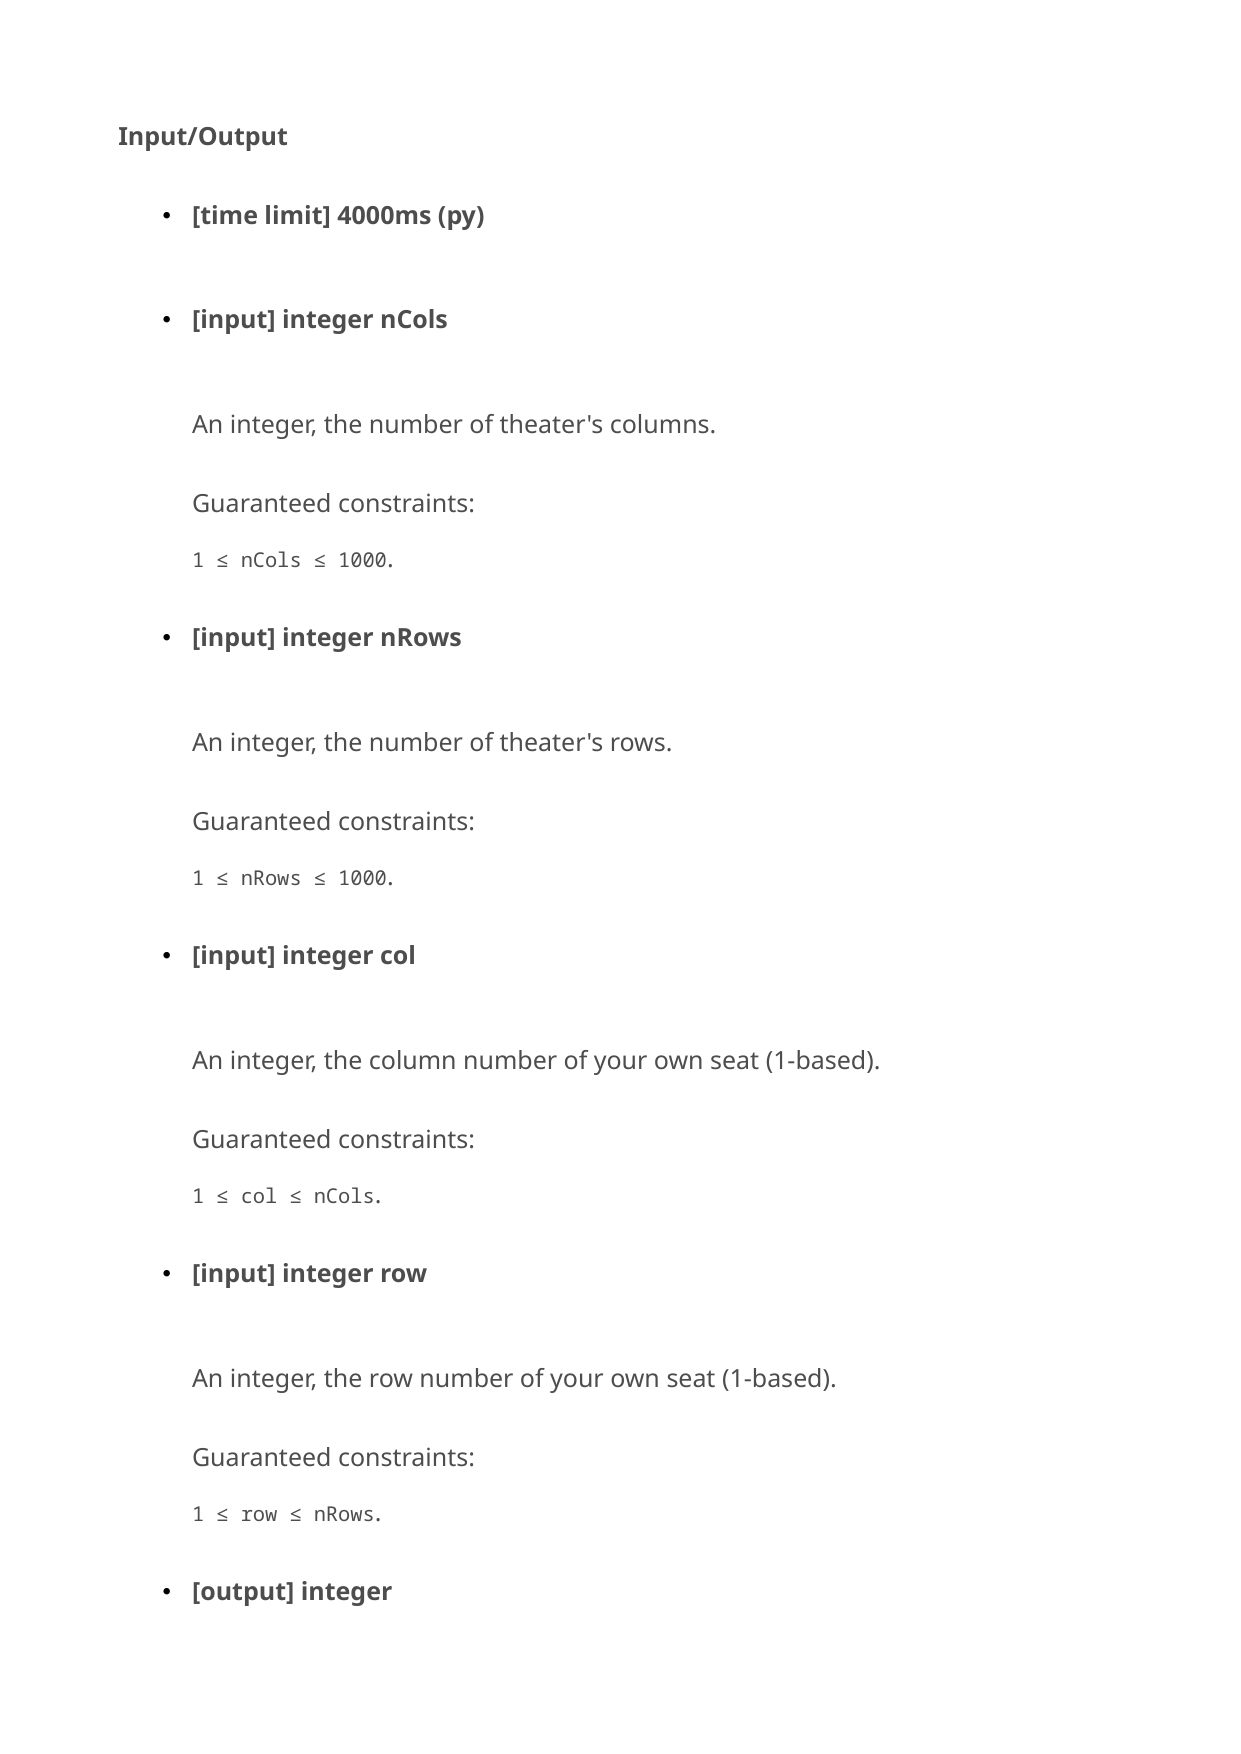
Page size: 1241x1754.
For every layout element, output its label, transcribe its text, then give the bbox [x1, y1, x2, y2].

list An integer, the number of theater's rows. [162, 724, 1122, 758]
list [output] integer [162, 1574, 1122, 1608]
list [input] integer row [162, 1256, 1122, 1290]
list [time limit] 4000ms (py) [162, 198, 1122, 232]
list Guaranteed constraints: 1 ≤ row ≤ nRows. [162, 1440, 1122, 1528]
text Input/Output [118, 118, 1122, 152]
list Guaranteed constraints: 1 ≤ col ≤ nCols. [162, 1122, 1122, 1210]
list An integer, the column number of your own seat (1-based). [162, 1042, 1122, 1076]
list An integer, the number of theater's columns. [162, 407, 1122, 441]
list [input] integer col [162, 938, 1122, 972]
list [input] integer nRows [162, 620, 1122, 654]
list Guaranteed constraints: 1 ≤ nRows ≤ 1000. [162, 804, 1122, 892]
list An integer, the row number of your own seat (1-based). [162, 1360, 1122, 1394]
list Guaranteed constraints: 1 ≤ nCols ≤ 1000. [162, 486, 1122, 574]
list [input] integer nCols [162, 302, 1122, 336]
